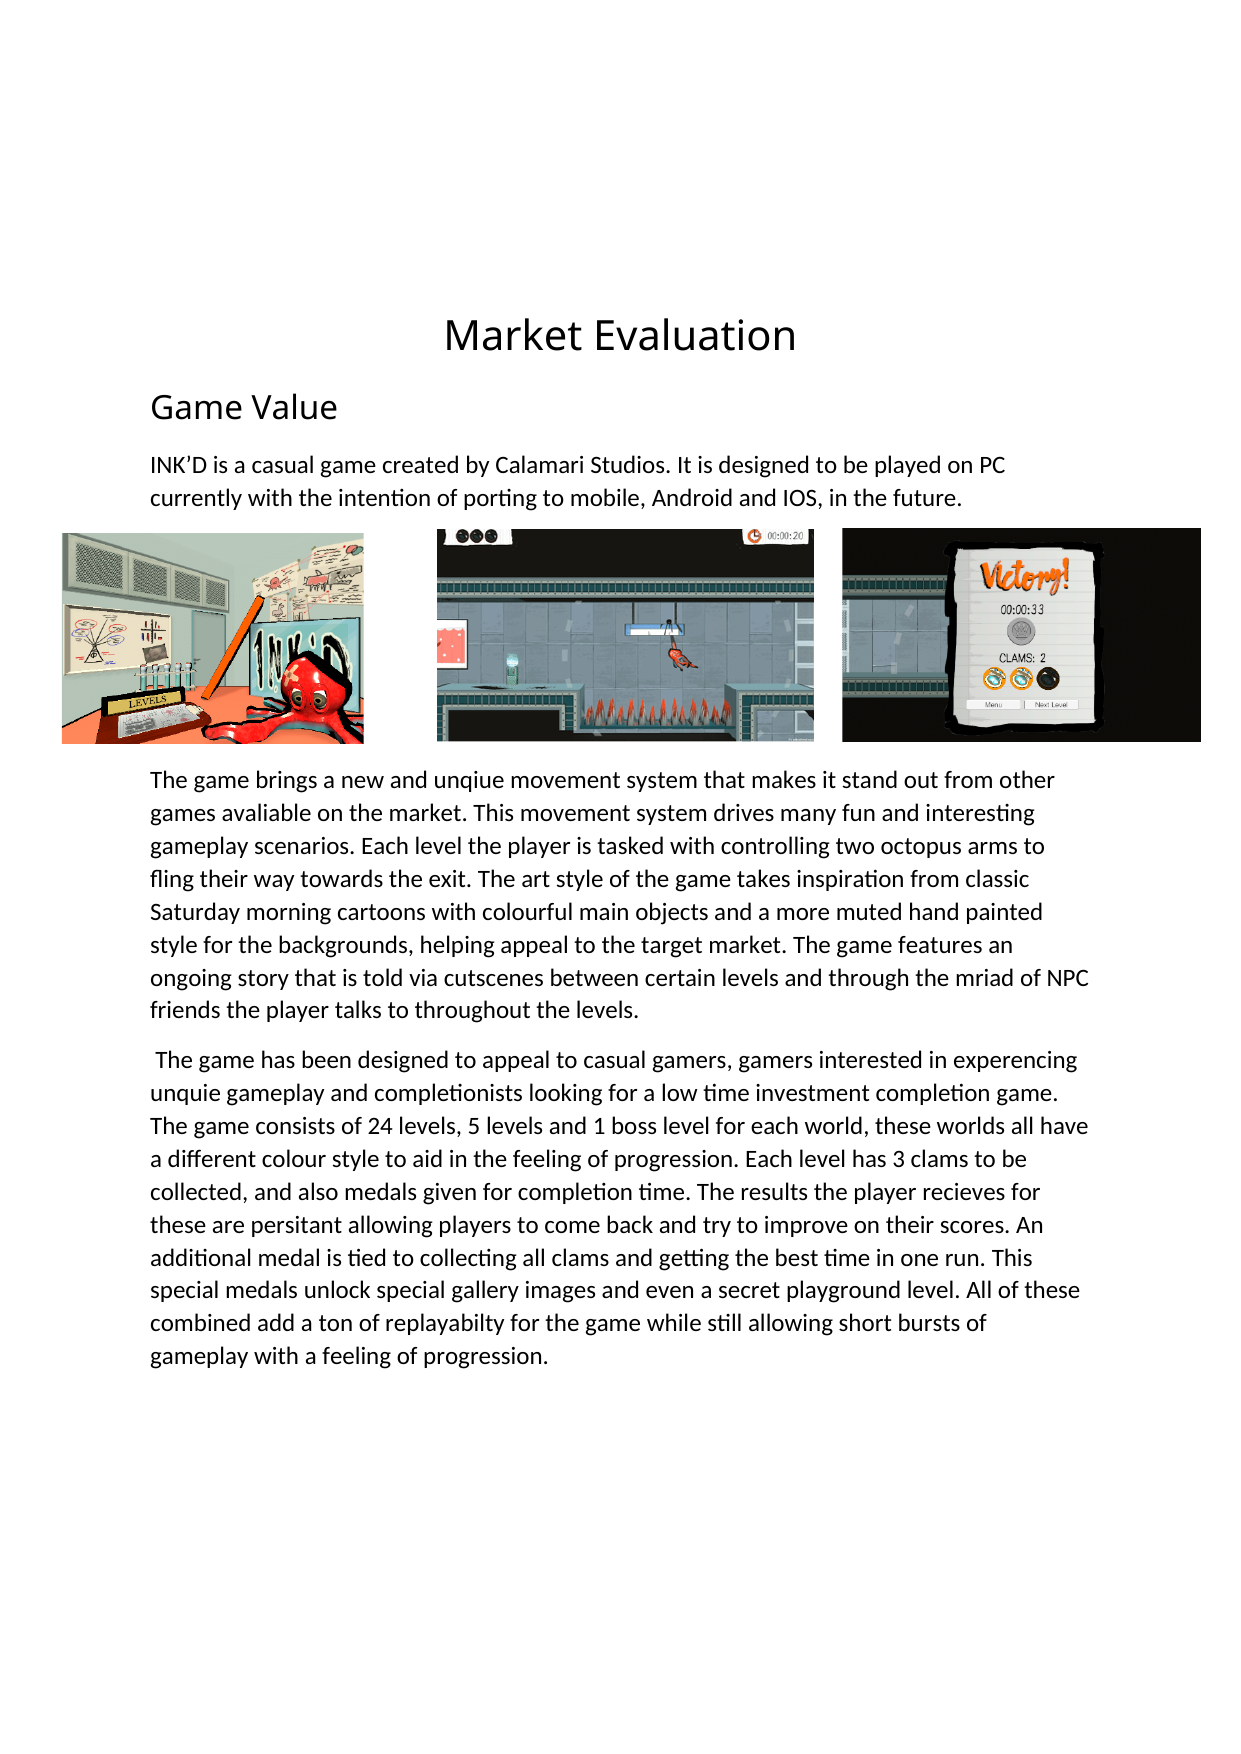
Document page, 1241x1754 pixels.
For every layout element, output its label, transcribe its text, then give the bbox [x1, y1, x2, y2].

picture [61, 377, 410, 592]
text INK’D is a casual game created by Calamari Studios. It is designed to be played on PC currently with the intention of porting to mobile, Android and IOS, in the future. [150, 293, 1090, 357]
text Game Value [150, 228, 1090, 273]
text The game has been designed to appeal to casual gamers, gamers interested in experencing unquie gameplay and completionists looking for a low time investment completion game. The game consists of 24 levels, 5 levels and 1 boss level for each world, these worlds all have a different colour style to aid in the feeling of progression. Each level has 3 clams to be collected, and also medals given for completion time. The results the player recieves for these are persitant allowing players to come back and try to improve on their scores. An additional medal is tied to collecting all clams and getting the best time in one run. This special medals unlock special gallery images and even a secret playground level. All of these combined add a ton of replayabilty for the game while still allowing short bursts of gameplay with a feeling of progression. [150, 888, 1090, 1215]
text Market Evaluation [150, 150, 1090, 207]
text The game brings a new and unqiue movement system that makes it stand out from other games avaliable on the market. This movement system drives many fun and interesting gameplay scenarios. Each level the player is tasked with controlling two octopus arms to fling their way towards the exit. The art style of the game takes inspiration from classic Saturday morning cartoons with colourful main objects and a more muted hand painted style for the backgrounds, helping appeal to the target market. The game features an ongoing story that is told via cutscenes between certain levels and through the mriad of NPC friends the player talks to throughout the levels. [150, 423, 1090, 869]
picture [851, 372, 1205, 588]
picture [437, 373, 814, 586]
